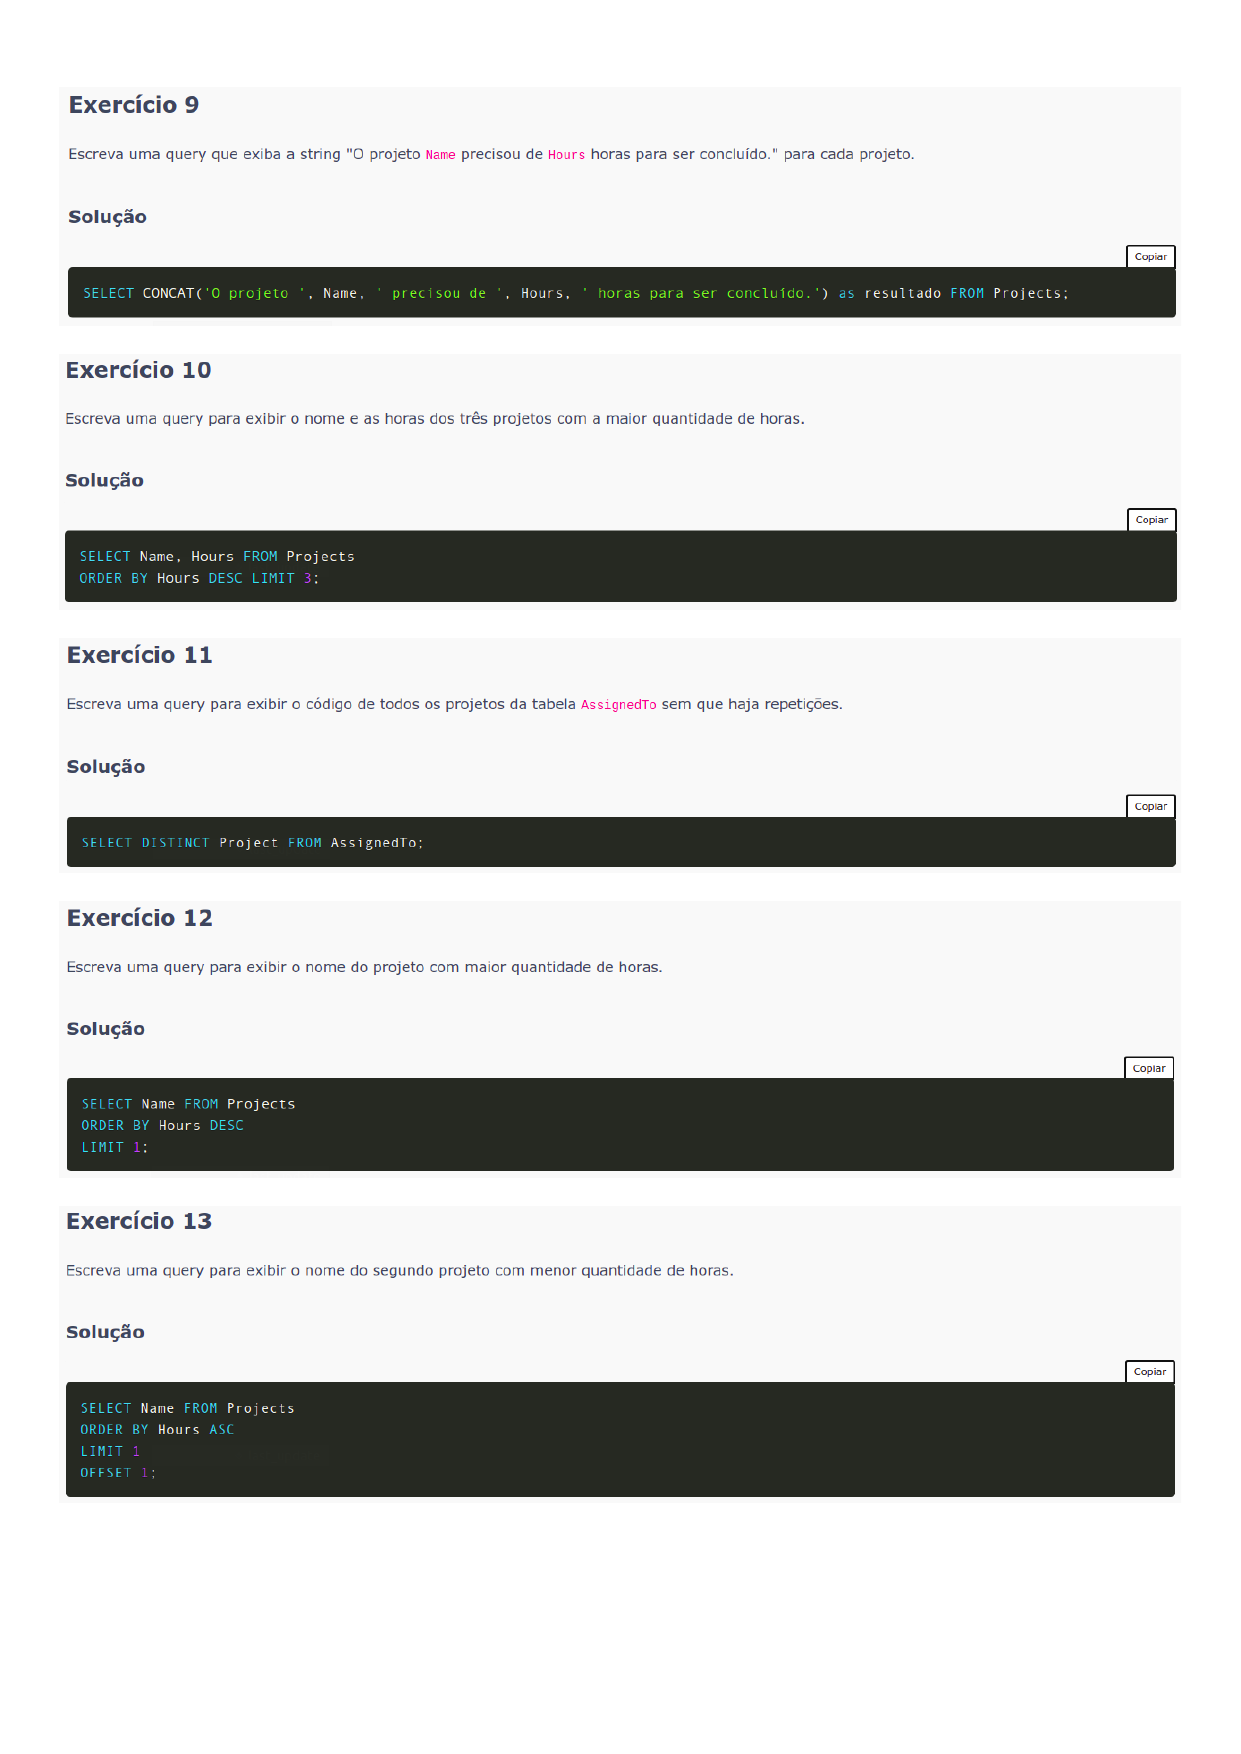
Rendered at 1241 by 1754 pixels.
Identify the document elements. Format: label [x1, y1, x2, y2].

picture [59, 1206, 1182, 1503]
picture [59, 901, 1182, 1178]
picture [59, 354, 1182, 610]
picture [59, 638, 1182, 873]
picture [59, 87, 1182, 326]
